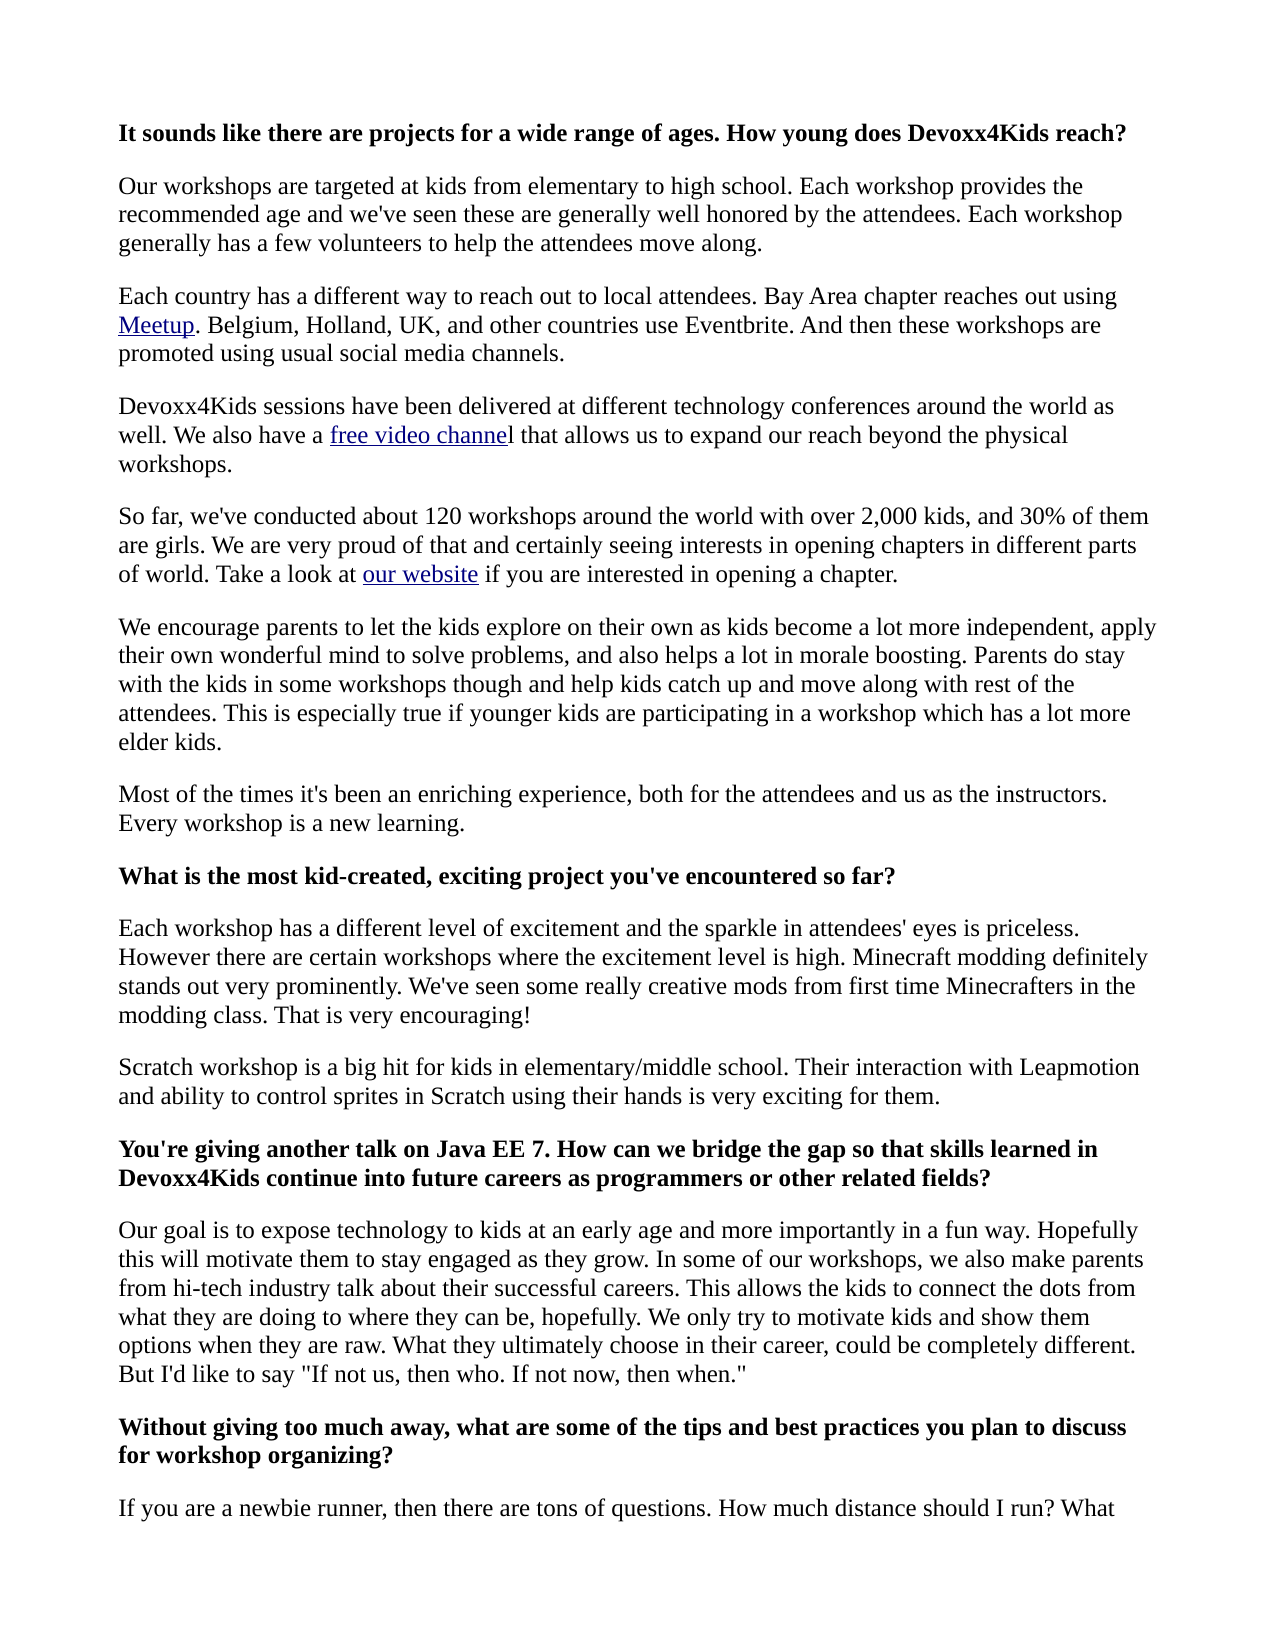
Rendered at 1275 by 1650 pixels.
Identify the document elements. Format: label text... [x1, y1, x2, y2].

text Our goal is to expose technology to kids at an early age and more importantly in a fun way. Hopefully this will motivate them to stay engaged as they grow. In some of our workshops, we also make parents from hi-tech industry talk about their successful careers. This allows the kids to connect the dots from what they are doing to where they can be, hopefully. We only try to motivate kids and show them options when they are raw. What they ultimately choose in their career, could be completely different. But I'd like to say "If not us, then who. If not now, then when." [118, 1215, 1157, 1388]
text Most of the times it's been an enriching experience, both for the attendees and us as the instructors. Every workshop is a new learning. [118, 779, 1157, 837]
text Devoxx4Kids sessions have been delivered at different technology conferences around the world as well. We also have a free video channel that allows us to expand our reach beyond the physical workshops. [118, 391, 1157, 477]
text You're giving another talk on Java EE 7. How can we bridge the gap so that skills learned in Devoxx4Kids continue into future careers as programmers or other related fields? [118, 1134, 1157, 1191]
text What is the most kid-created, exciting project you've encountered so far? [118, 861, 1157, 889]
text We encourage parents to let the kids explore on their own as kids become a lot more independent, apply their own wonderful mind to solve problems, and also helps a lot in morale boosting. Parents do stay with the kids in some workshops though and help kids catch up and move along with rest of the attendees. This is especially true if younger kids are participating in a workshop which has a lot more elder kids. [118, 612, 1157, 755]
text If you are a newbie runner, then there are tons of questions. How much distance should I run? What [118, 1493, 1157, 1522]
text Each country has a different way to reach out to local attendees. Bay Area chapter reaches out using Meetup. Belgium, Holland, UK, and other countries use Eventbrite. And then these workshops are promoted using usual social media channels. [118, 281, 1157, 367]
text Each workshop has a different level of excitement and the sparkle in attendees' eyes is priceless. However there are certain workshops where the excitement level is high. Minecraft modding definitely stands out very prominently. We've seen some really creative mods from first time Minecrafters in the modding class. That is very encouraging! [118, 913, 1157, 1028]
text So far, we've conducted about 120 workshops around the world with over 2,000 kids, and 30% of them are girls. We are very proud of that and certainly seeing interests in opening chapters in different parts of world. Take a look at our website if you are interested in opening a chapter. [118, 501, 1157, 588]
text It sounds like there are projects for a wide range of ages. How young does Devoxx4Kids reach? [118, 118, 1157, 147]
text Without giving too much away, what are some of the tips and best practices you plan to discuss for workshop organizing? [118, 1412, 1157, 1469]
text Scratch workshop is a big hit for kids in elementary/middle school. Their interaction with Leapmotion and ability to control sprites in Scratch using their hands is very exciting for them. [118, 1052, 1157, 1110]
text Our workshops are targeted at kids from elementary to high school. Each workshop provides the recommended age and we've seen these are generally well honored by the attendees. Each workshop generally has a few volunteers to help the attendees move along. [118, 171, 1157, 257]
